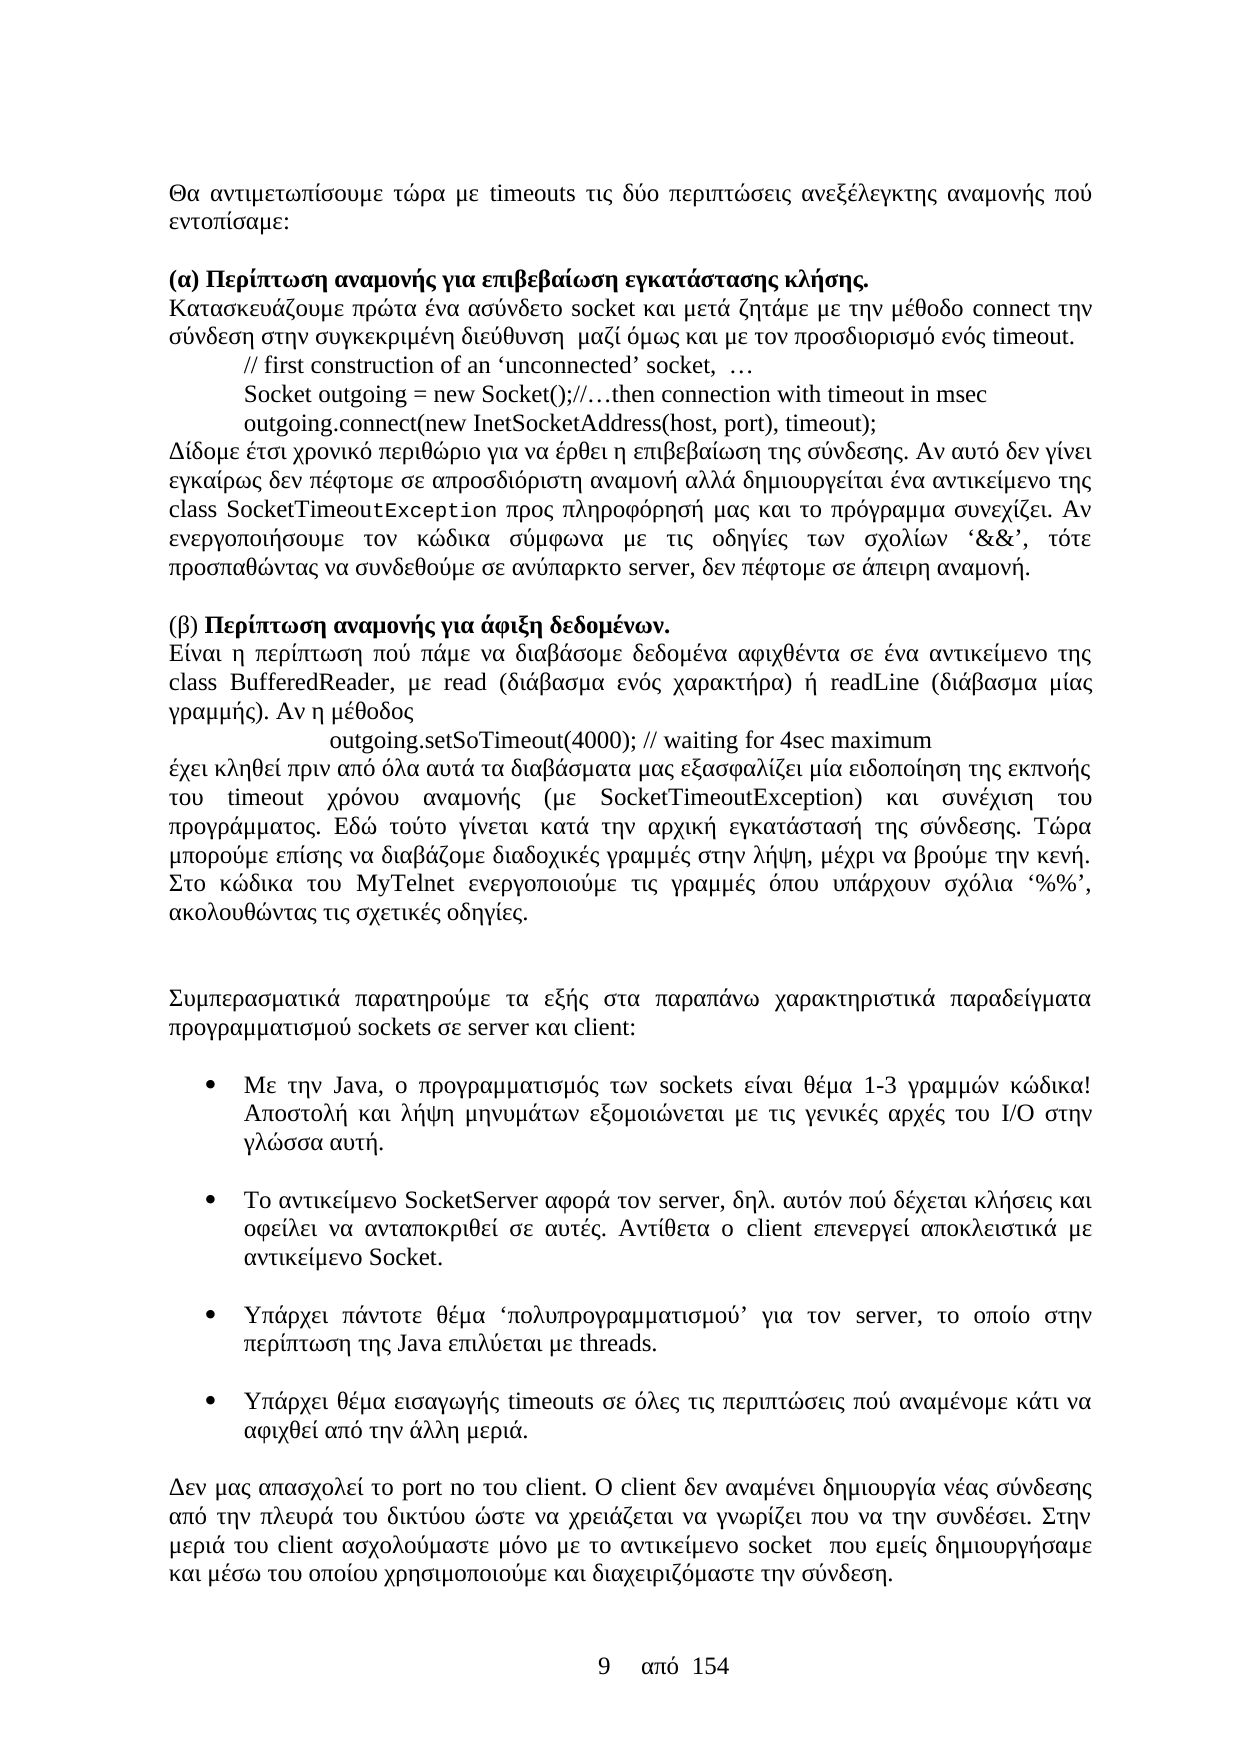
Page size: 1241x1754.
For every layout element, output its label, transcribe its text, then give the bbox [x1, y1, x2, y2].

text Κατασκευάζουμε πρώτα ένα ασύνδετο socket και μετά ζητάμε με την μέθοδο connect την σύνδεση στην συγκεκριμένη διεύθυνση μαζί όμως και με τον προσδιορισμό ενός timeout. [169, 293, 1092, 350]
text έχει κληθεί πριν από όλα αυτά τα διαβάσματα μας εξασφαλίζει μία ειδοποίηση της εκπνοής του timeout χρόνου αναμονής (με SocketTimeoutException) και συνέχιση του προγράμματος. Εδώ τούτο γίνεται κατά την αρχική εγκατάστασή της σύνδεσης. Τώρα μπορούμε επίσης να διαβάζομε διαδοχικές γραμμές στην λήψη, μέχρι να βρούμε την κενή. Στο κώδικα του MyTelnet ενεργοποιούμε τις γραμμές όπου υπάρχουν σχόλια ‘%%’, ακολουθώντας τις σχετικές οδηγίες. [169, 753, 1092, 926]
text Θα αντιμετωπίσουμε τώρα με timeouts τις δύο περιπτώσεις ανεξέλεγκτης αναμονής πού εντοπίσαμε: [169, 178, 1092, 235]
text // first construction of an ‘unconnected’ socket, … [244, 350, 1092, 379]
list Υπάρχει πάντοτε θέμα ‘πολυπρογραμματισμού’ για τον server, το οποίο στην περίπτωση της Java επιλύεται με threads. [206, 1300, 1092, 1357]
text Συμπερασματικά παρατηρούμε τα εξής στα παραπάνω χαρακτηριστικά παραδείγματα προγραμματισμού sockets σε server και client: [169, 983, 1092, 1041]
text outgoing.setSoTimeout(4000); // waiting for 4sec maximum [169, 725, 1092, 753]
text outgoing.connect(new InetSocketAddress(host, port), timeout); [244, 408, 1092, 436]
text Δίδομε έτσι χρονικό περιθώριο για να έρθει η επιβεβαίωση της σύνδεσης. Αν αυτό δεν γίνει εγκαίρως δεν πέφτομε σε απροσδιόριστη αναμονή αλλά δημιουργείται ένα αντικείμενο της class SocketTimeoutException προς πληροφόρησή μας και το πρόγραμμα συνεχίζει. Αν ενεργοποιήσουμε τον κώδικα σύμφωνα με τις οδηγίες των σχολίων ‘&&’, τότε προσπαθώντας να συνδεθούμε σε ανύπαρκτο server, δεν πέφτομε σε άπειρη αναμονή. [169, 436, 1092, 581]
text (β) Περίπτωση αναμονής για άφιξη δεδομένων. [169, 610, 1092, 638]
text Socket outgoing = new Socket();//…then connection with timeout in msec [244, 379, 1092, 408]
list Υπάρχει θέμα εισαγωγής timeouts σε όλες τις περιπτώσεις πού αναμένομε κάτι να αφιχθεί από την άλλη μεριά. [206, 1386, 1092, 1443]
text Δεν μας απασχολεί το port no του client. Ο client δεν αναμένει δημιουργία νέας σύνδεσης από την πλευρά του δικτύου ώστε να χρειάζεται να γνωρίζει που να την συνδέσει. Στην μεριά του client ασχολούμαστε μόνο με το αντικείμενο socket που εμείς δημιουργήσαμε και μέσω του οποίου χρησιμοποιούμε και διαχειριζόμαστε την σύνδεση. [169, 1472, 1092, 1587]
text Είναι η περίπτωση πού πάμε να διαβάσομε δεδομένα αφιχθέντα σε ένα αντικείμενο της class BufferedReader, με read (διάβασμα ενός χαρακτήρα) ή readLine (διάβασμα μίας γραμμής). Αν η μέθοδος [169, 638, 1092, 725]
list Το αντικείμενο SocketServer αφορά τον server, δηλ. αυτόν πού δέχεται κλήσεις και οφείλει να ανταποκριθεί σε αυτές. Αντίθετα ο client επενεργεί αποκλειστικά με αντικείμενο Socket. [206, 1185, 1092, 1271]
list Με την Java, ο προγραμματισμός των sockets είναι θέμα 1-3 γραμμών κώδικα! Αποστολή και λήψη μηνυμάτων εξομοιώνεται με τις γενικές αρχές του I/O στην γλώσσα αυτή. [206, 1070, 1092, 1156]
text (α) Περίπτωση αναμονής για επιβεβαίωση εγκατάστασης κλήσης. [169, 264, 1092, 293]
